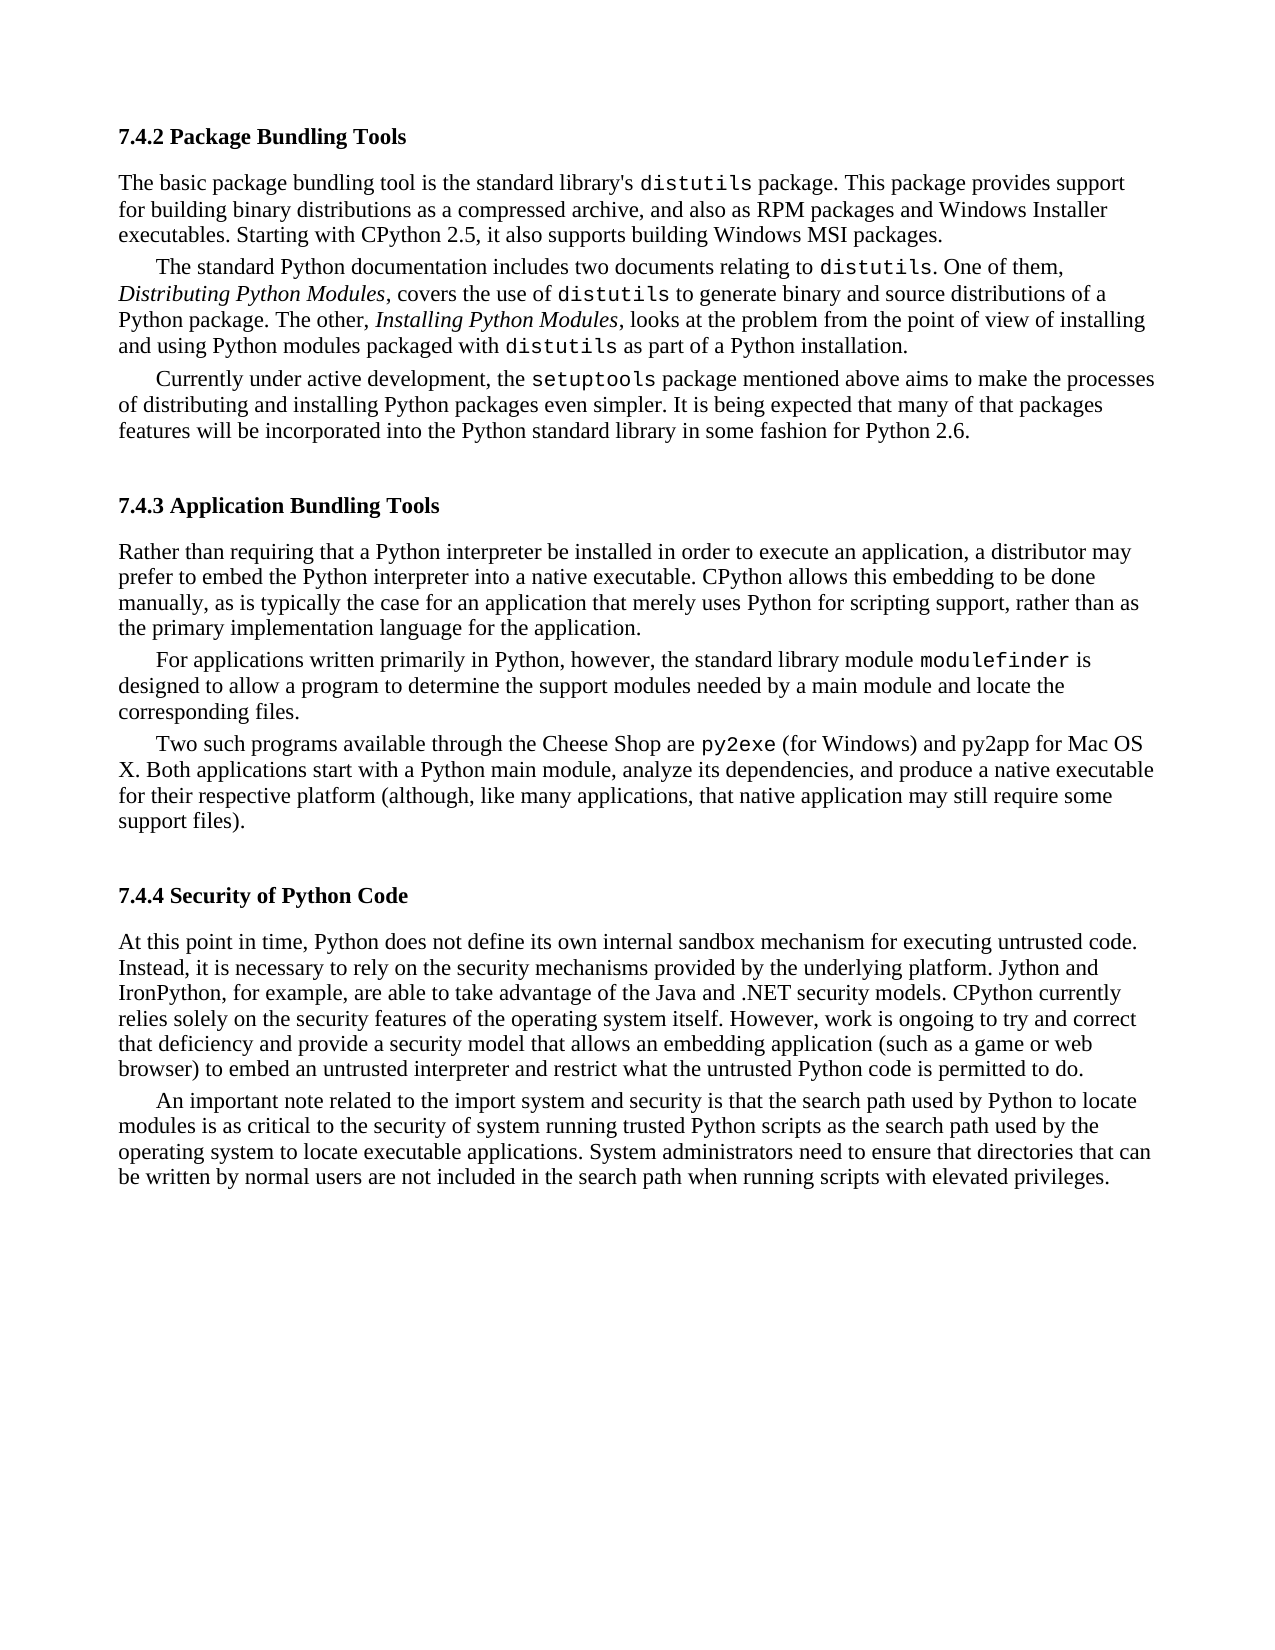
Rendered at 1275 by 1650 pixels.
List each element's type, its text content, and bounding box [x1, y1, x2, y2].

text Two such programs available through the Cheese Shop are py2exe (for Windows) and py2app for Mac OS X. Both applications start with a Python main module, analyze its dependencies, and produce a native executable for their respective platform (although, like many applications, that native application may still require some support files). [118, 731, 1157, 833]
subtitle 7.4.3 Application Bundling Tools [118, 487, 1157, 518]
subtitle 7.4.2 Package Bundling Tools [118, 118, 1157, 149]
text An important note related to the import system and security is that the search path used by Python to locate modules is as critical to the security of system running trusted Python scripts as the search path used by the operating system to locate executable applications. System administrators need to ensure that directories that can be written by normal users are not included in the search path when running scripts with elevated privileges. [118, 1088, 1157, 1190]
text The basic package bundling tool is the standard library's distutils package. This package provides support for building binary distributions as a compressed archive, and also as RPM packages and Windows Installer executables. Starting with CPython 2.5, it also supports building Windows MSI packages. [118, 170, 1157, 248]
text Rather than requiring that a Python interpreter be installed in order to execute an application, a distributor may prefer to embed the Python interpreter into a native executable. CPython allows this embedding to be done manually, as is typically the case for an application that merely uses Python for scripting support, rather than as the primary implementation language for the application. [118, 539, 1157, 641]
subtitle 7.4.4 Security of Python Code [118, 877, 1157, 908]
text For applications written primarily in Python, however, the standard library module modulefinder is designed to allow a program to determine the support modules needed by a main module and locate the corresponding files. [118, 647, 1157, 724]
text The standard Python documentation includes two documents relating to distutils. One of them, Distributing Python Modules, covers the use of distutils to generate binary and source distributions of a Python package. The other, Installing Python Modules, looks at the problem from the point of view of installing and using Python modules packaged with distutils as part of a Python installation. [118, 254, 1157, 359]
text At this point in time, Python does not define its own internal sandbox mechanism for executing untrusted code. Instead, it is necessary to rely on the security mechanisms provided by the underlying platform. Jython and IronPython, for example, are able to take advantage of the Java and .NET security models. CPython currently relies solely on the security features of the operating system itself. However, work is ongoing to try and correct that deficiency and provide a security model that allows an embedding application (such as a game or web browser) to embed an untrusted interpreter and restrict what the untrusted Python code is permitted to do. [118, 929, 1157, 1082]
text Currently under active development, the setuptools package mentioned above aims to make the processes of distributing and installing Python packages even simpler. It is being expected that many of that packages features will be incorporated into the Python standard library in some fashion for Python 2.6. [118, 366, 1157, 443]
